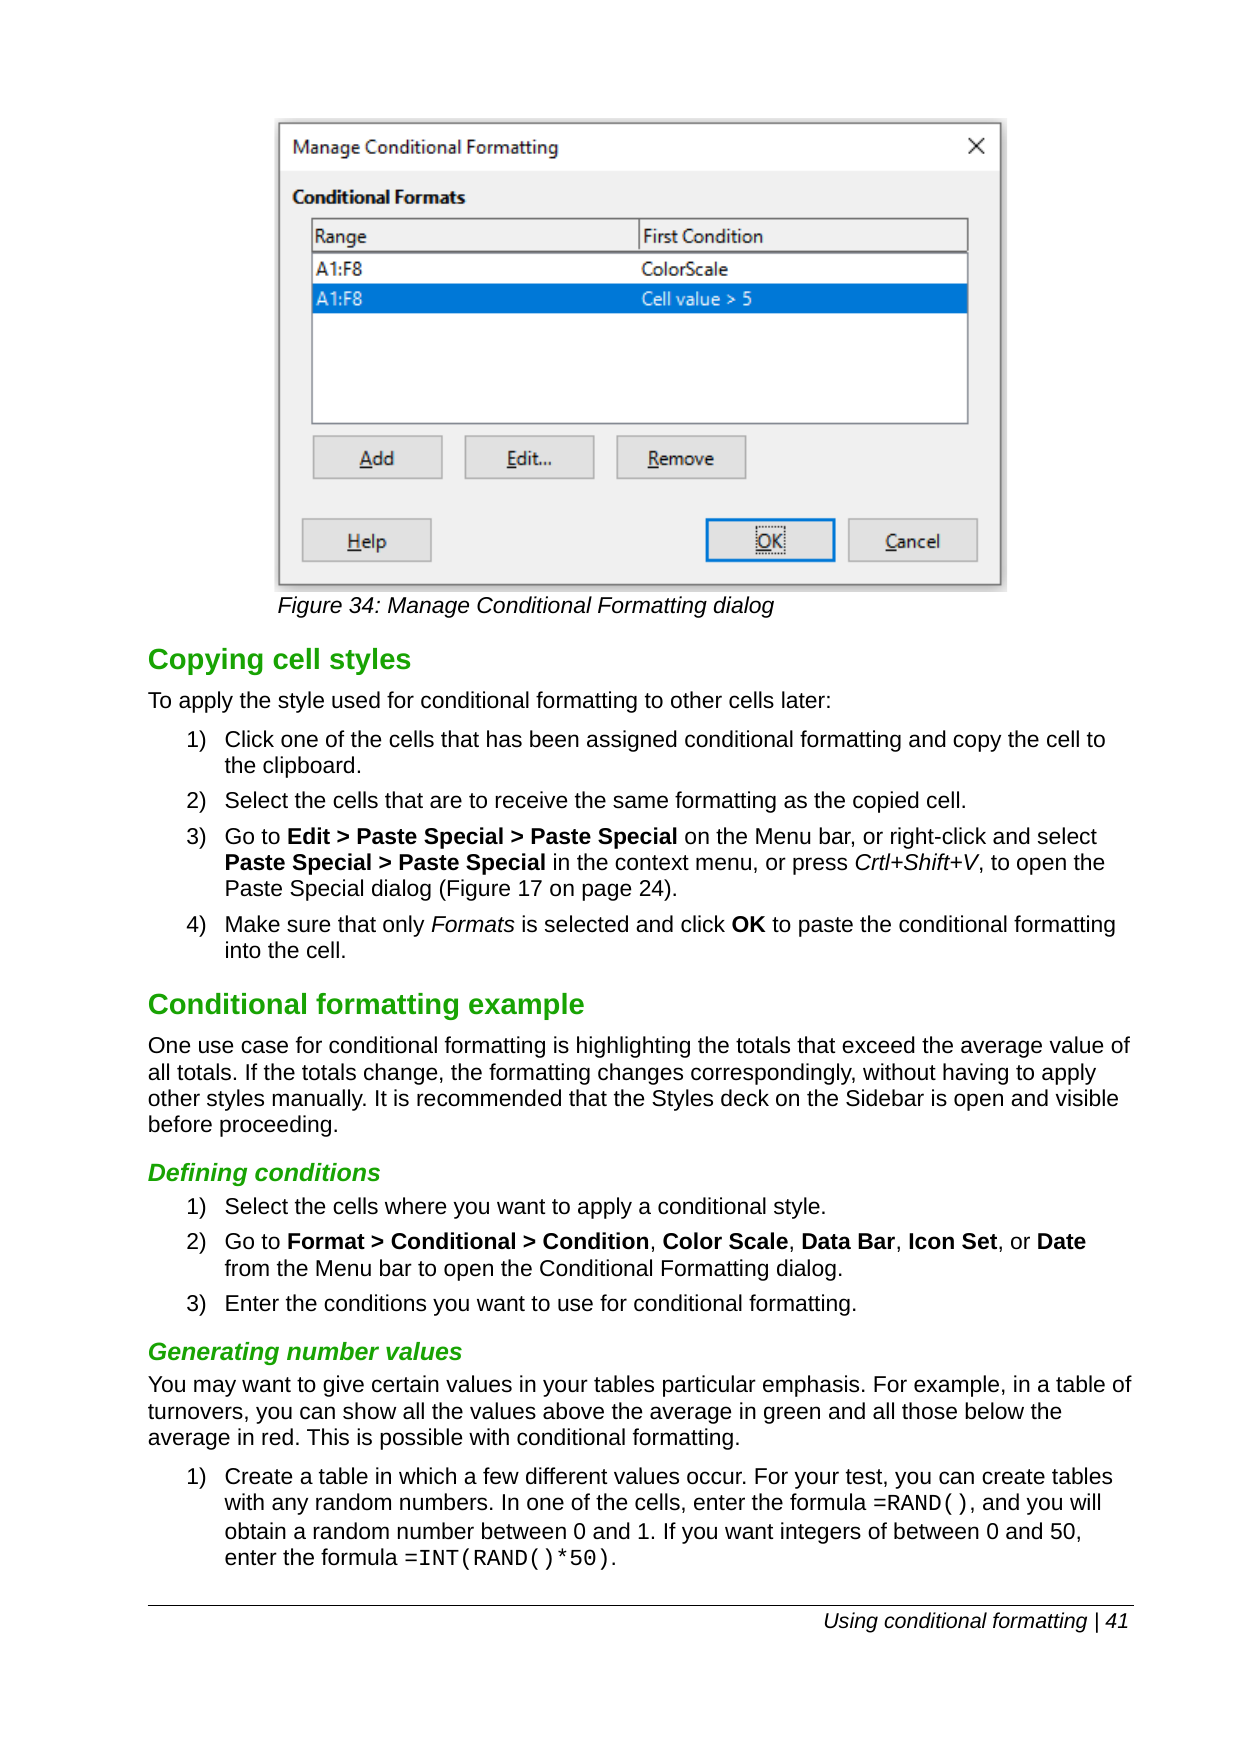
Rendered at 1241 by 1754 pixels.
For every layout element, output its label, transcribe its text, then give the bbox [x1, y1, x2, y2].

text Figure 34: Manage Conditional Formatting dialog [277, 592, 1004, 618]
text One use case for conditional formatting is highlighting the totals that exceed the average value of all totals. If the totals change, the formatting changes correspondingly, without having to apply other styles manually. It is recommended that the Styles deck on the Sidebar is open and visible before proceeding. [148, 1032, 1134, 1138]
list Make sure that only Formats is selected and click OK to paste the conditional formatting into the cell. [207, 911, 1134, 963]
list Select the cells that are to receive the same formatting as the copied cell. [207, 787, 1134, 814]
text You may want to give certain values in your tables particular emphasis. For example, in a table of turnovers, you can show all the values above the average in green and all those below the average in red. This is possible with conditional formatting. [148, 1371, 1134, 1451]
list Select the cells where you want to apply a conditional style. [207, 1193, 1134, 1219]
list Go to Format > Conditional > Condition, Color Scale, Data Bar, Icon Set, or Date from the Menu bar to open the Conditional Formatting dialog. [207, 1228, 1134, 1281]
picture [274, 118, 1008, 592]
text To apply the style used for conditional formatting to other cells later: [148, 687, 1134, 713]
list Create a table in which a few different values occur. For your test, you can create tables with any random numbers. In one of the cells, enter the formula =RAND(), and you will obtain a random number between 0 and 1. If you want integers of between 0 and 50, enter the formula =INT(RAND()*50). [207, 1463, 1134, 1572]
list Enter the conditions you want to use for conditional formatting. [207, 1290, 1134, 1316]
subtitle Conditional formatting example [148, 987, 1134, 1021]
subtitle Copying cell styles [148, 642, 1134, 675]
list Click one of the cells that has been assigned conditional formatting and copy the cell to the clipboard. [207, 726, 1134, 779]
subtitle Generating number values [148, 1337, 1134, 1366]
subtitle Defining conditions [148, 1158, 1134, 1187]
list Go to Edit > Paste Special > Paste Special on the Menu bar, or right-click and select Paste Special > Paste Special in the context menu, or press Crtl+Shift+V, to open the Paste Special dialog (Figure 17 on page 24). [207, 823, 1134, 902]
